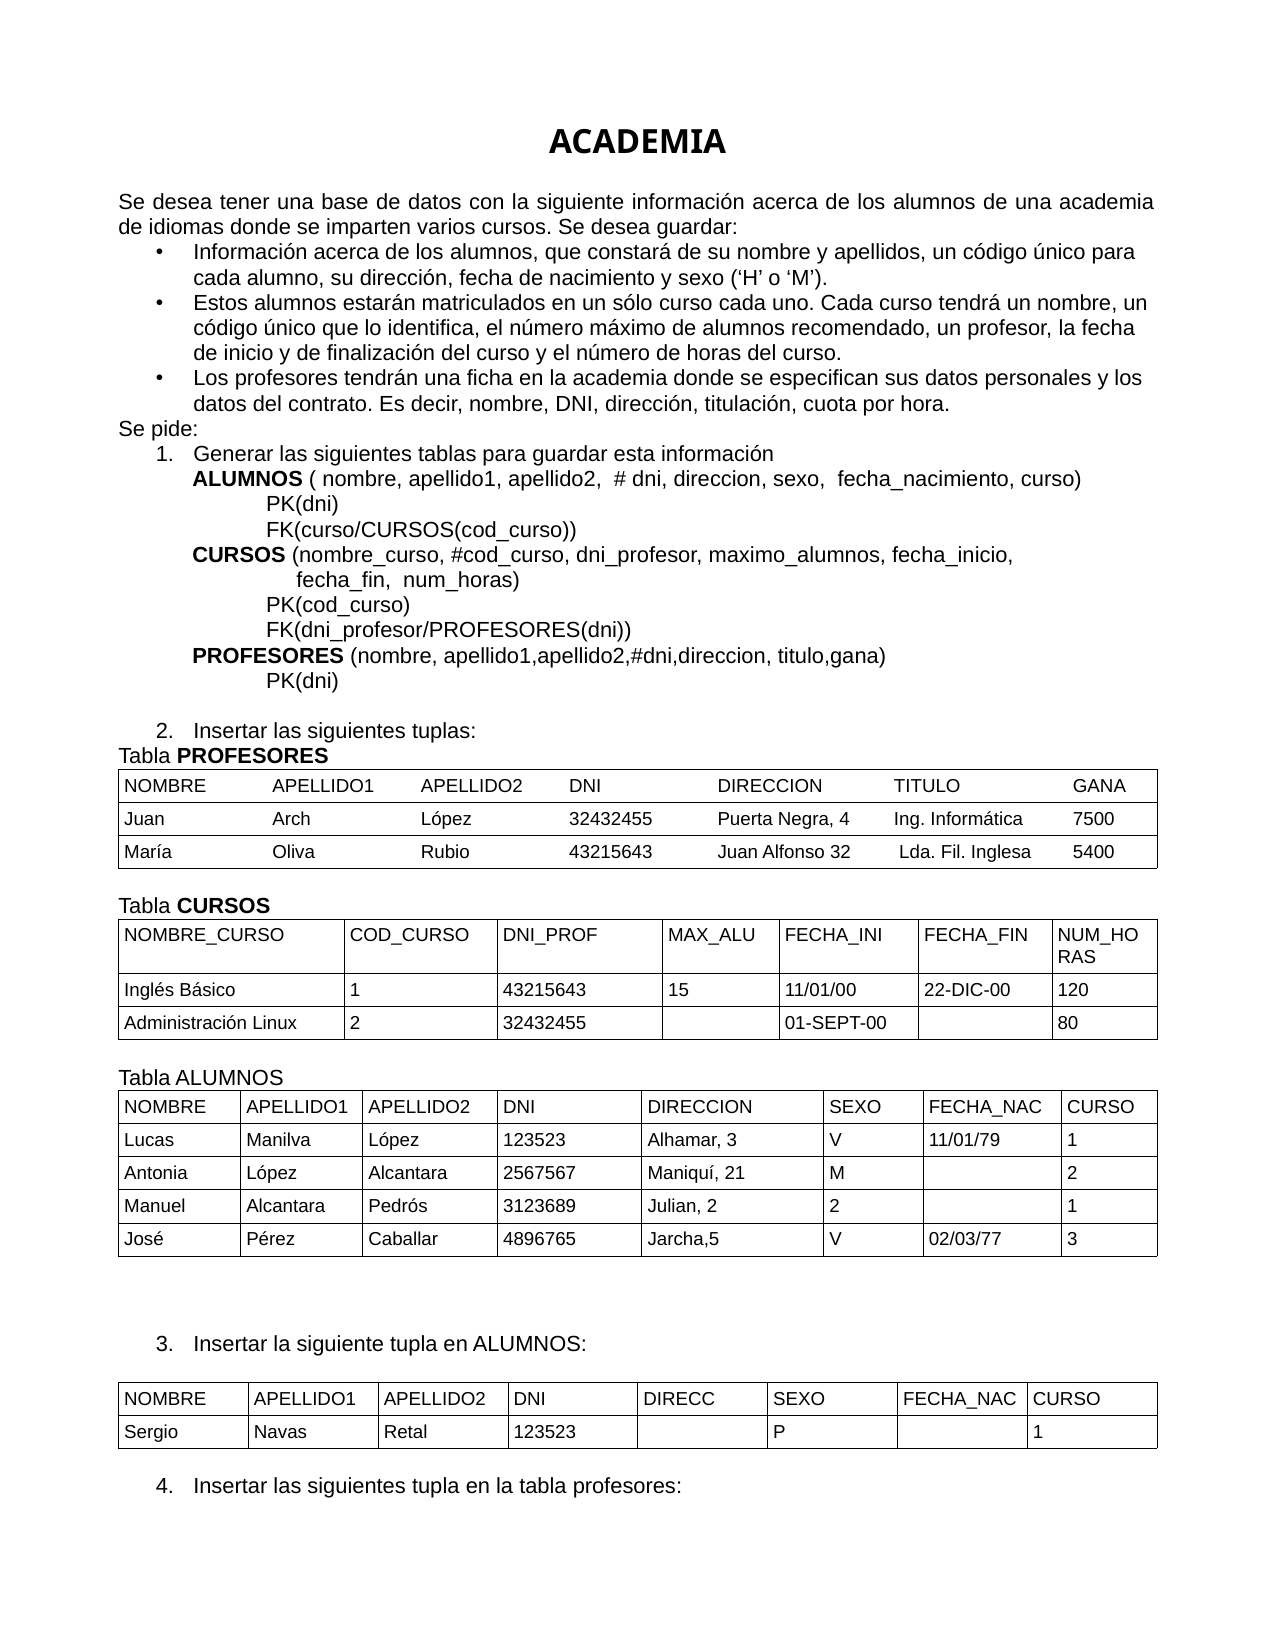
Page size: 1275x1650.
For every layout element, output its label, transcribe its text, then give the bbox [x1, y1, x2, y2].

table_header DNI_PROF [498, 920, 662, 973]
table_cell Lda. Fil. Inglesa [888, 836, 1067, 868]
table_header DIRECC [638, 1383, 767, 1415]
table_cell 1 [1028, 1416, 1157, 1448]
text Se pide: [118, 416, 1157, 441]
table_cell 123523 [509, 1416, 637, 1448]
table_cell Maniquí, 21 [642, 1157, 823, 1189]
table_cell Juan [119, 803, 266, 835]
table_cell 2 [824, 1190, 923, 1222]
table_cell Oliva [266, 836, 415, 868]
table_cell [663, 1007, 779, 1039]
list Los profesores tendrán una ficha en la academia donde se especifican sus datos personales y los datos del contrato. Es decir, nombre, DNI, dirección, titulación, cuota por hora. [156, 365, 1157, 416]
table_cell Lucas [119, 1124, 240, 1156]
table_cell 1 [1062, 1190, 1157, 1222]
text ACADEMIA [118, 118, 1157, 163]
text Tabla ALUMNOS [118, 1065, 1157, 1090]
table_header DNI [498, 1091, 641, 1123]
table_header FECHA_NAC [898, 1383, 1027, 1415]
table_cell 1 [1062, 1124, 1157, 1156]
table_cell 2 [345, 1007, 497, 1039]
table_header NUM_HORAS [1053, 920, 1157, 973]
table_cell [924, 1157, 1061, 1189]
list Generar las siguientes tablas para guardar esta información [156, 441, 1157, 466]
list Insertar la siguiente tupla en ALUMNOS: [156, 1331, 1157, 1356]
table_header FECHA_INI [780, 920, 918, 973]
table_cell Manilva [241, 1124, 362, 1156]
table_header FECHA_FIN [919, 920, 1052, 973]
text Tabla PROFESORES [118, 743, 1157, 768]
table_cell José [119, 1224, 240, 1256]
table_cell Inglés Básico [119, 974, 344, 1006]
table_header NOMBRE [119, 1091, 240, 1123]
table_cell 32432455 [563, 803, 712, 835]
table_cell 01/11/00 [780, 974, 918, 1006]
table_header APELLIDO1 [249, 1383, 378, 1415]
list Insertar las siguientes tupla en la tabla profesores: [156, 1473, 1157, 1498]
table_cell María [119, 836, 266, 868]
table_cell 5400 [1067, 836, 1157, 868]
table_cell Sergio [119, 1416, 248, 1448]
table_header SEXO [768, 1383, 897, 1415]
text PK(dni) [118, 491, 1157, 516]
table_cell Rubio [415, 836, 563, 868]
table_cell 22-DIC-00 [919, 974, 1052, 1006]
table_header DNI [563, 770, 712, 802]
table_header NOMBRE [119, 1383, 248, 1415]
text Tabla CURSOS [118, 893, 1157, 918]
list Insertar las siguientes tuplas: [156, 718, 1157, 743]
table_header FECHA_NAC [924, 1091, 1061, 1123]
table_cell 01-SEPT-00 [780, 1007, 918, 1039]
table_cell [638, 1416, 767, 1448]
table_cell Arch [266, 803, 415, 835]
table_header APELLIDO2 [415, 770, 563, 802]
table_header CURSO [1028, 1383, 1157, 1415]
text PK(dni) [118, 668, 1157, 693]
table_header APELLIDO1 [266, 770, 415, 802]
table_cell López [415, 803, 563, 835]
text Se desea tener una base de datos con la siguiente información acerca de los alumnos de una academia de idiomas donde se imparten varios cursos. Se desea guardar: [118, 189, 1157, 239]
text FK(dni_profesor/PROFESORES(dni)) [118, 617, 1157, 642]
table_header TITULO [888, 770, 1067, 802]
table_cell Alcantara [363, 1157, 497, 1189]
table_header NOMBRE_CURSO [119, 920, 344, 973]
table_cell 15 [663, 974, 779, 1006]
text FK(curso/CURSOS(cod_curso)) [118, 516, 1157, 542]
text PK(cod_curso) [118, 592, 1157, 617]
table_cell 03/02/77 [924, 1224, 1061, 1256]
table_header MAX_ALU [663, 920, 779, 973]
list Estos alumnos estarán matriculados en un sólo curso cada uno. Cada curso tendrá un nombre, un código único que lo identifica, el número máximo de alumnos recomendado, un profesor, la fecha de inicio y de finalización del curso y el número de horas del curso. [156, 289, 1157, 365]
table_header APELLIDO2 [363, 1091, 497, 1123]
table_cell Ing. Informática [888, 803, 1067, 835]
table_cell Alhamar, 3 [642, 1124, 823, 1156]
table_cell Jarcha,5 [642, 1224, 823, 1256]
table_cell P [768, 1416, 897, 1448]
table_cell Pedrós [363, 1190, 497, 1222]
table_cell V [824, 1224, 923, 1256]
table_header DIRECCION [642, 1091, 823, 1123]
table_cell V [824, 1124, 923, 1156]
table_header APELLIDO1 [241, 1091, 362, 1123]
table_cell M [824, 1157, 923, 1189]
table_cell Alcantara [241, 1190, 362, 1222]
table_cell 01/11/79 [924, 1124, 1061, 1156]
text CURSOS (nombre_curso, #cod_curso, dni_profesor, maximo_alumnos, fecha_inicio, [118, 542, 1157, 567]
table_cell López [241, 1157, 362, 1189]
table_cell Antonia [119, 1157, 240, 1189]
table_header DNI [509, 1383, 637, 1415]
table_cell 2567567 [498, 1157, 641, 1189]
table_cell [898, 1416, 1027, 1448]
table_cell Manuel [119, 1190, 240, 1222]
text fecha_fin, num_horas) [118, 567, 1157, 592]
table_cell Retal [379, 1416, 508, 1448]
table_header GANA [1067, 770, 1157, 802]
table_cell 123523 [498, 1124, 641, 1156]
table_cell 7500 [1067, 803, 1157, 835]
table_cell 120 [1053, 974, 1157, 1006]
table_cell 4896765 [498, 1224, 641, 1256]
table_cell 80 [1053, 1007, 1157, 1039]
table_cell Puerta Negra, 4 [712, 803, 888, 835]
table_cell 1 [345, 974, 497, 1006]
table_cell [919, 1007, 1052, 1039]
text ALUMNOS ( nombre, apellido1, apellido2, # dni, direccion, sexo, fecha_nacimiento, curso) [118, 466, 1157, 491]
table_cell Caballar [363, 1224, 497, 1256]
table_cell Navas [249, 1416, 378, 1448]
list Información acerca de los alumnos, que constará de su nombre y apellidos, un código único para cada alumno, su dirección, fecha de nacimiento y sexo (‘H’ o ‘M’). [156, 239, 1157, 289]
table_cell 32432455 [498, 1007, 662, 1039]
table_cell Pérez [241, 1224, 362, 1256]
table_cell Juan Alfonso 32 [712, 836, 888, 868]
table_header DIRECCION [712, 770, 888, 802]
table_cell Julian, 2 [642, 1190, 823, 1222]
table_cell Administración Linux [119, 1007, 344, 1039]
table_header NOMBRE [119, 770, 266, 802]
table_cell 43215643 [498, 974, 662, 1006]
table_cell 3 [1062, 1224, 1157, 1256]
table_cell 43215643 [563, 836, 712, 868]
table_header APELLIDO2 [379, 1383, 508, 1415]
table_cell 2 [1062, 1157, 1157, 1189]
table_cell López [363, 1124, 497, 1156]
table_header SEXO [824, 1091, 923, 1123]
table_cell 3123689 [498, 1190, 641, 1222]
table_cell [924, 1190, 1061, 1222]
table_header CURSO [1062, 1091, 1157, 1123]
text PROFESORES (nombre, apellido1,apellido2,#dni,direccion, titulo,gana) [118, 642, 1157, 668]
table_header COD_CURSO [345, 920, 497, 973]
